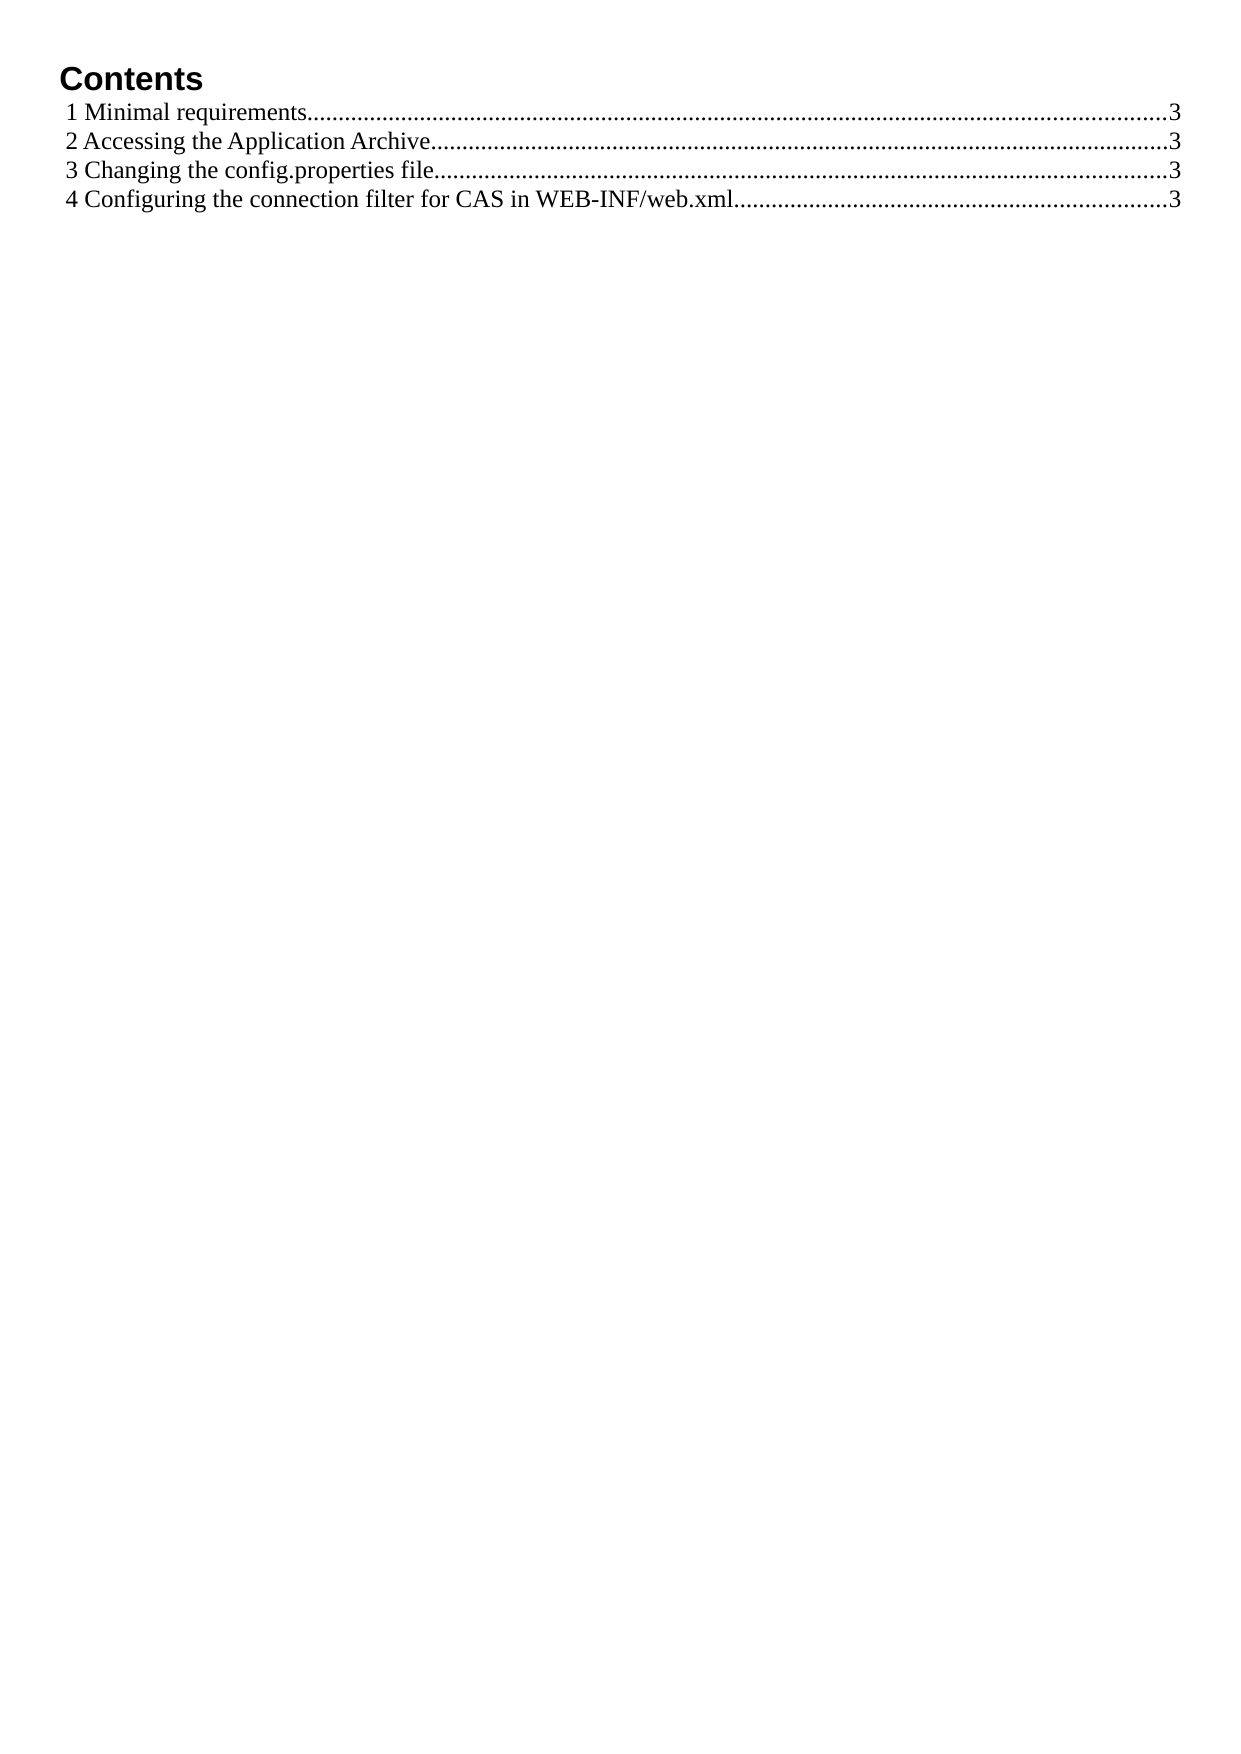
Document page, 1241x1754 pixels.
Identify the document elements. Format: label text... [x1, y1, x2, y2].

subtitle Contents [59, 59, 1181, 97]
text 4 Configuring the connection filter for CAS in WEB-INF/web.xml 3 [59, 184, 1181, 212]
text 2 Accessing the Application Archive 3 [59, 126, 1181, 155]
text 1 Minimal requirements 3 [59, 97, 1181, 126]
text 3 Changing the config.properties file 3 [59, 155, 1181, 184]
